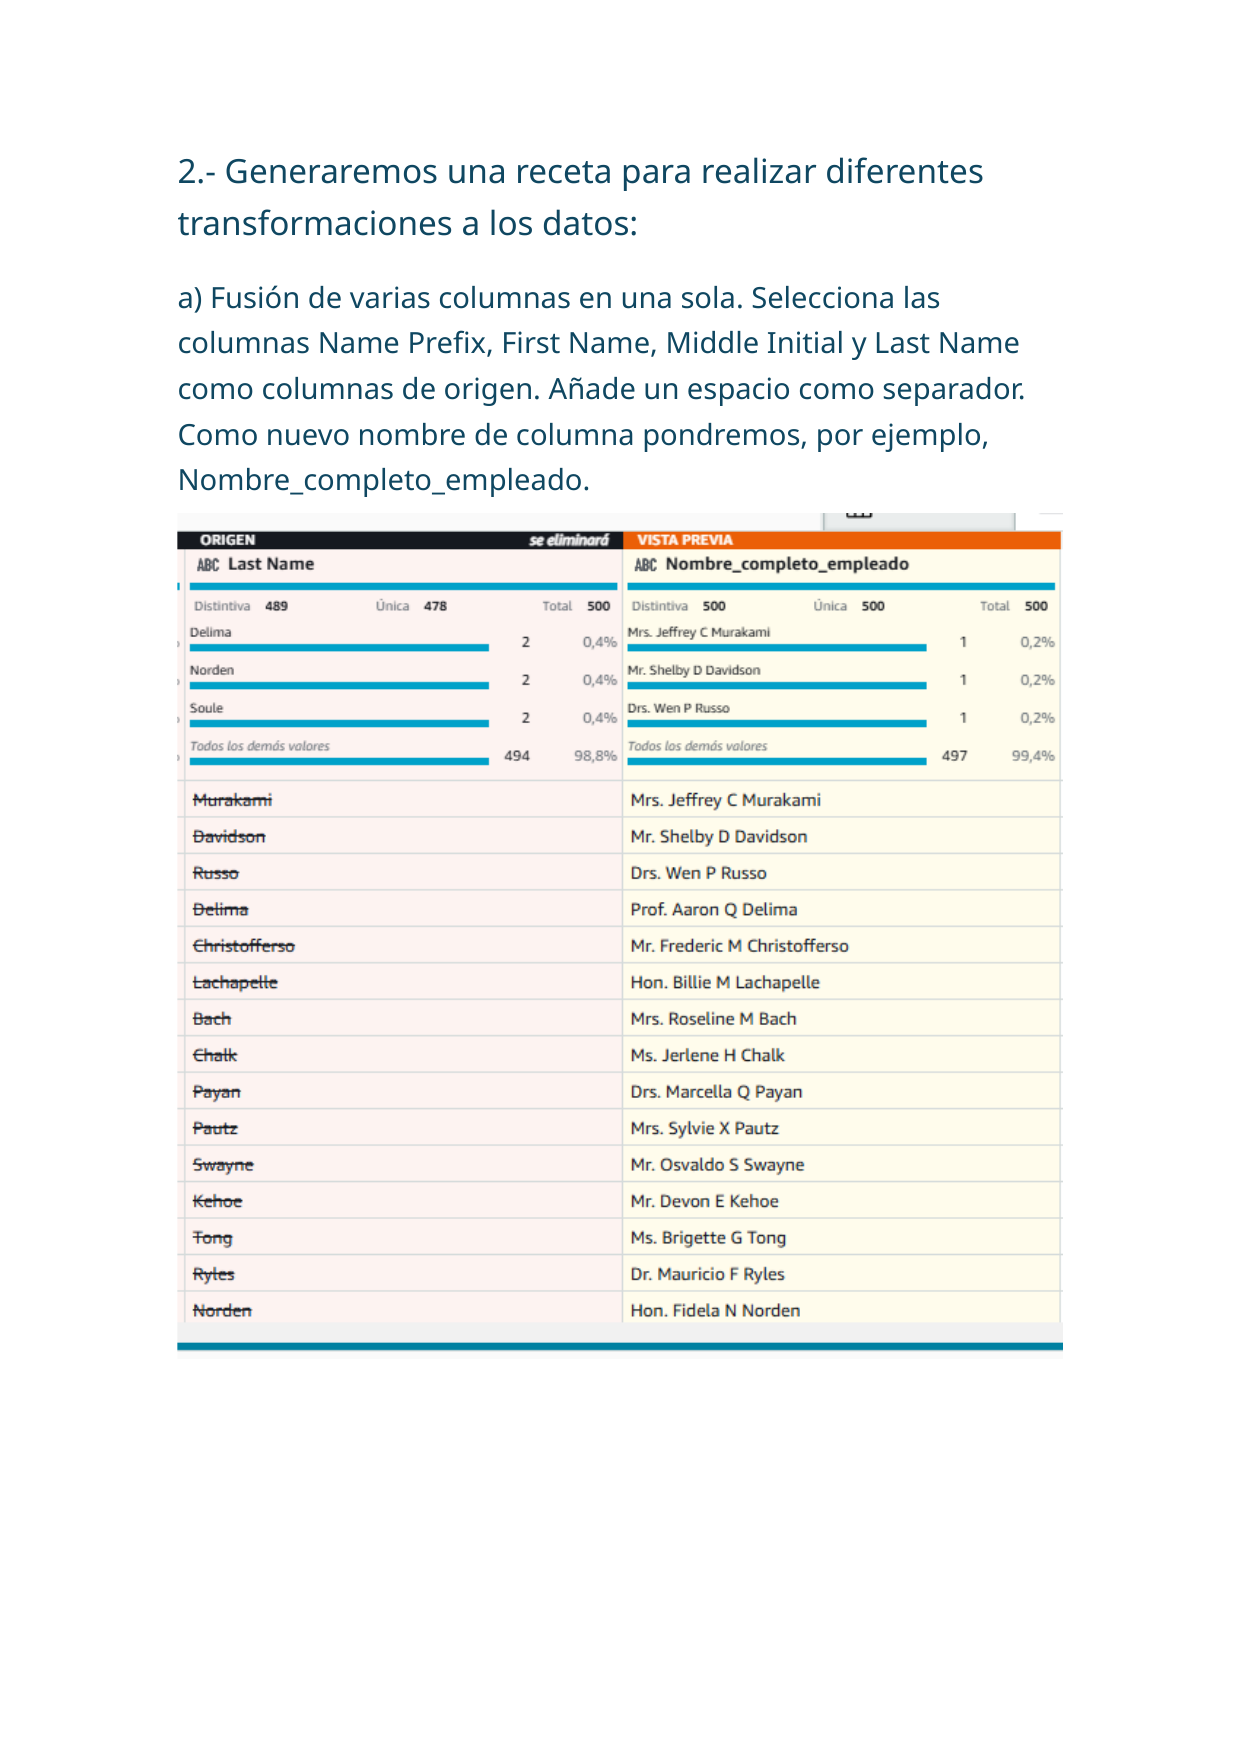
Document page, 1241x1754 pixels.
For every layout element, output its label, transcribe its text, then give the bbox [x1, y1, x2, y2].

subtitle 2.- Generaremos una receta para realizar diferentes transformaciones a los datos: [177, 148, 1063, 245]
subtitle a) Fusión de varias columnas en una sola. Selecciona las columnas Name Prefix, First Name, Middle Initial y Last Name como columnas de origen. Añade un espacio como separador. Como nuevo nombre de columna pondremos, por ejemplo, Nombre_completo_empleado. [177, 277, 1063, 499]
